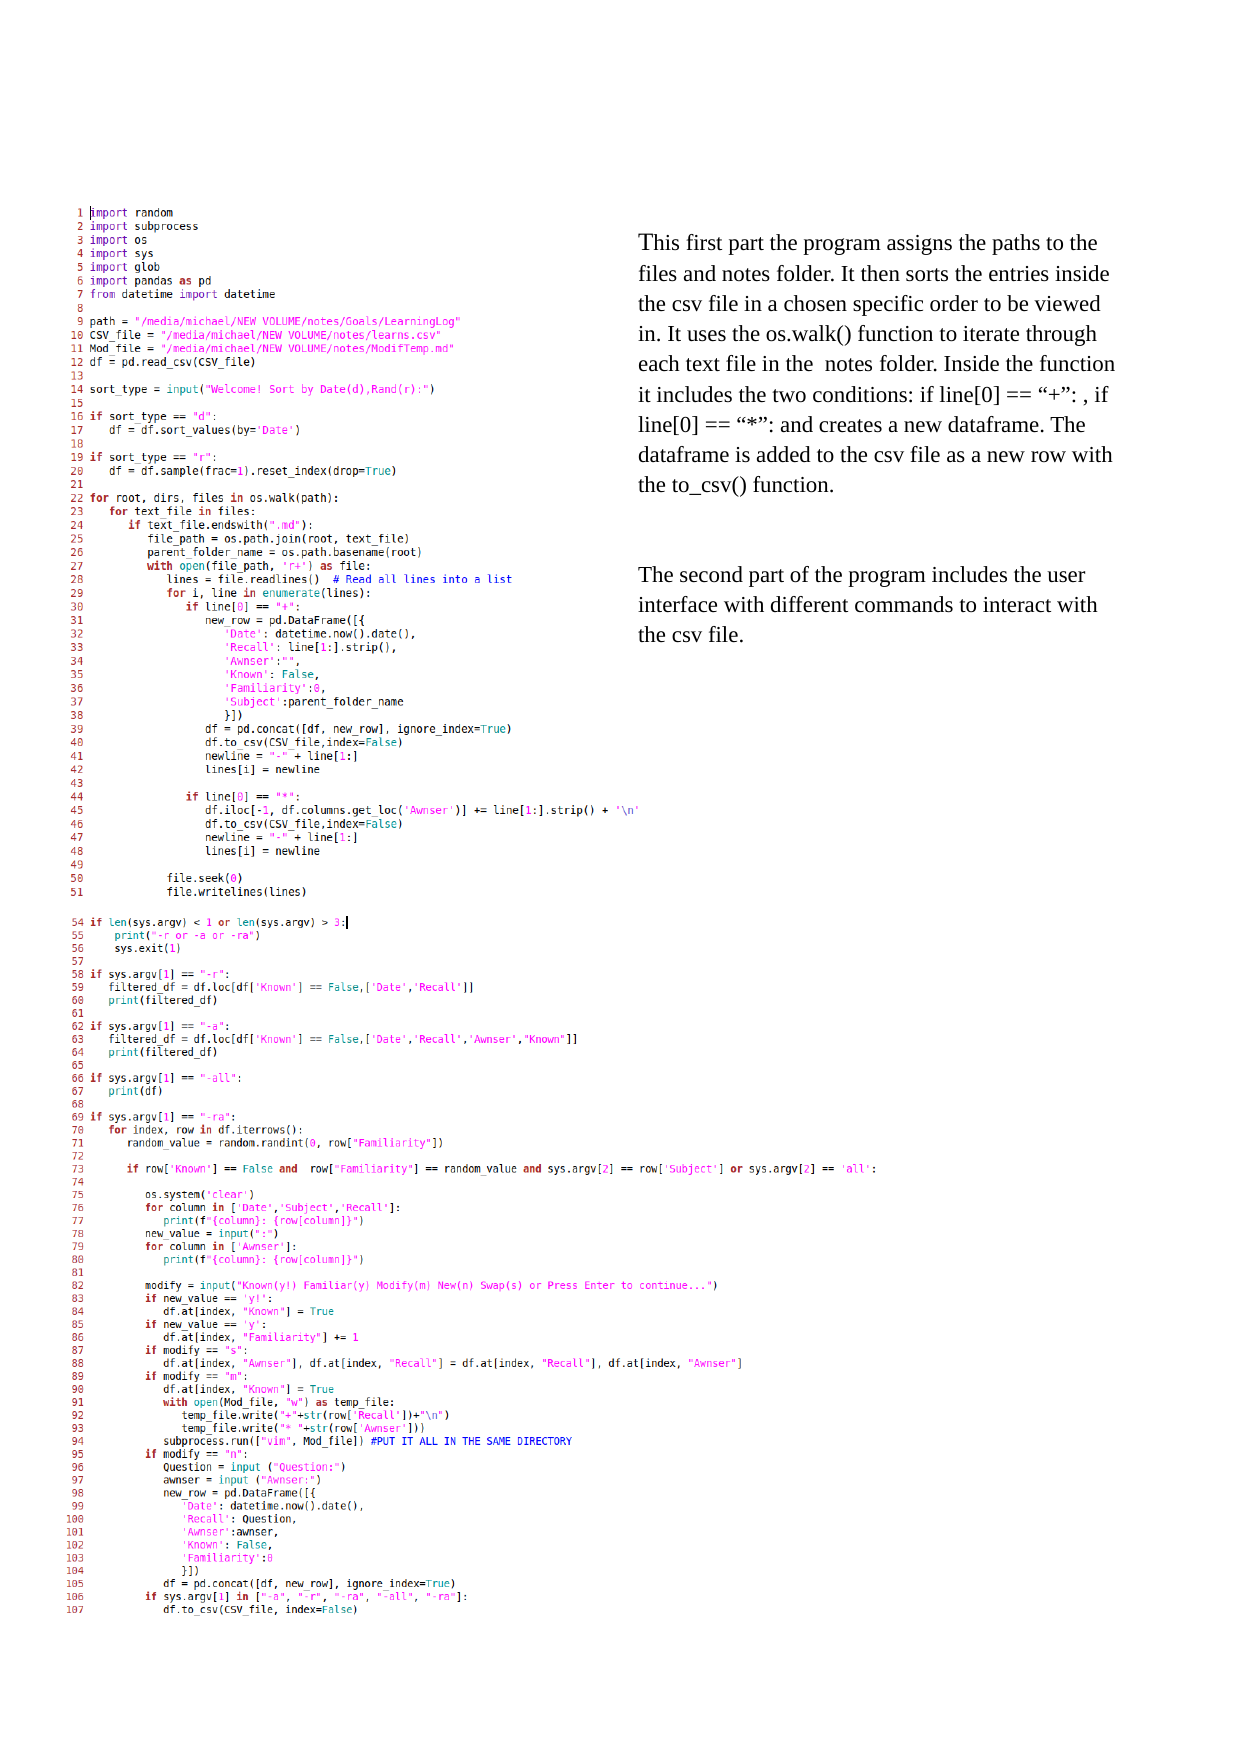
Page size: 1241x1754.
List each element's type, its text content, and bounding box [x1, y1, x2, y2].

picture [70, 205, 638, 899]
text This first part the program assigns the paths to the files and notes folder. It then sorts the entries inside the csv file in a chosen specific order to be viewed in. It uses the os.walk() function to iterate through each text file in the notes folder. Inside the function it includes the two conditions: if line[0] == “+”: , if line[0] == “*”: and creates a new dataframe. The dataframe is added to the csv file as a new row with the to_csv() function. [638, 227, 1122, 498]
picture [66, 915, 880, 1618]
text The second part of the program includes the user interface with different commands to interact with the csv file. [638, 561, 1122, 648]
